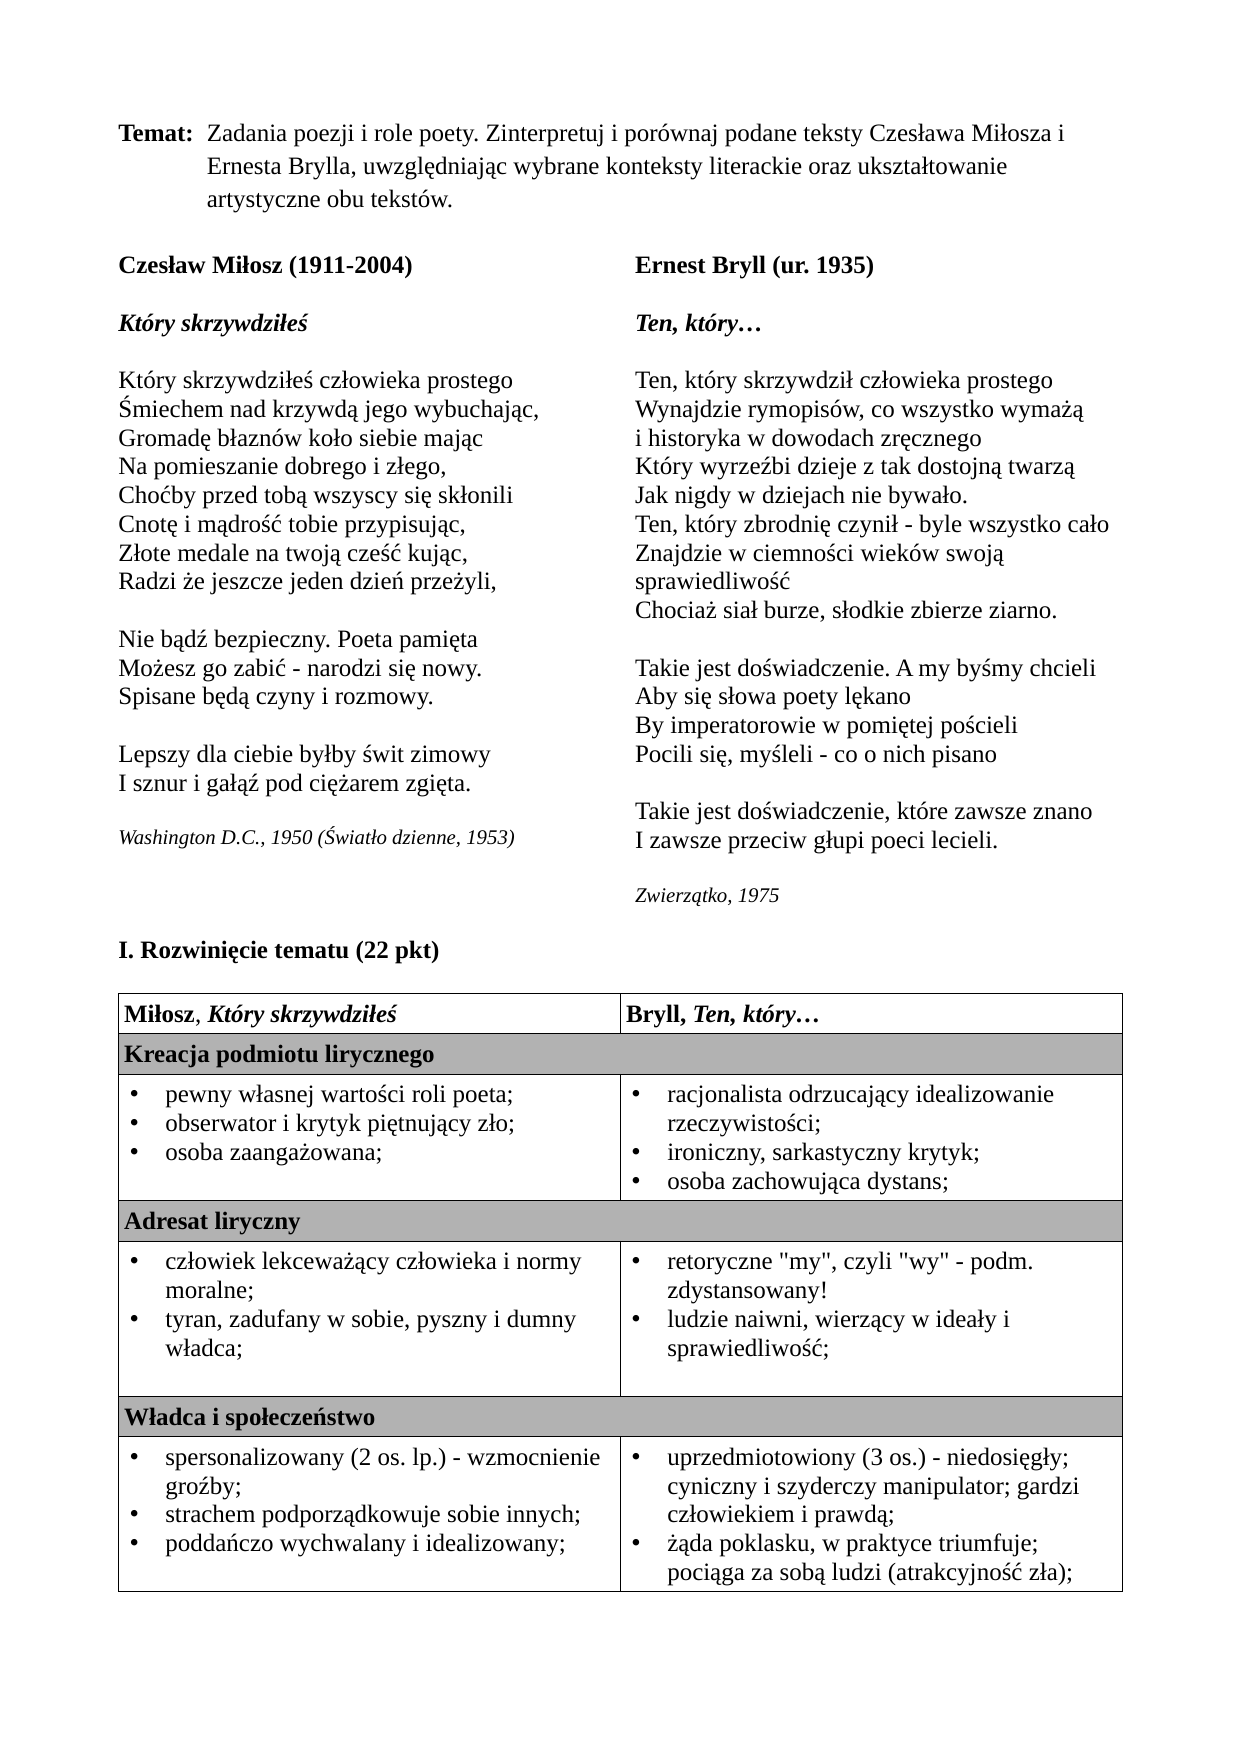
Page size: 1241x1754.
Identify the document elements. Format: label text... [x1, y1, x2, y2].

table_cell racjonalista odrzucający idealizowanie rzeczywistości; ironiczny, sarkastyczny krytyk; osoba zachowująca dystans; [621, 1075, 1122, 1200]
text Czesław Miłosz (1911-2004) [118, 250, 605, 279]
text Cnotę i mądrość tobie przypisując, [118, 509, 605, 538]
text Zadania poezji i role poety. Zinterpretuj i porównaj podane teksty Czesława Miłosza i Ernesta Brylla, uwzględniając wybrane konteksty literackie oraz ukształtowanie artystyczne obu tekstów. [207, 118, 1122, 213]
text Zwierzątko, 1975 [635, 883, 1122, 907]
table_cell Władca i społeczeństwo [119, 1397, 1122, 1436]
text i historyka w dowodach zręcznego [635, 423, 1122, 451]
text Ten, który zbrodnię czynił - byle wszystko cało [635, 509, 1122, 538]
text Takie jest doświadczenie. A my byśmy chcieli [635, 653, 1122, 681]
table_cell uprzedmiotowiony (3 os.) - niedosięgły; cyniczny i szyderczy manipulator; gardzi człowiekiem i prawdą; żąda poklasku, w praktyce triumfuje; pociąga za sobą ludzi (atrakcyjność zła); [621, 1437, 1122, 1591]
text Gromadę błaznów koło siebie mając [118, 423, 605, 451]
text Wynajdzie rymopisów, co wszystko wymażą [635, 394, 1122, 423]
table_header Bryll, Ten, który… [621, 994, 1122, 1033]
text Ernest Bryll (ur. 1935) [635, 250, 1122, 279]
text I sznur i gałąź pod ciężarem zgięta. [118, 768, 605, 796]
text Złote medale na twoją cześć kując, [118, 538, 605, 566]
text Ten, który… [635, 308, 1122, 336]
text Lepszy dla ciebie byłby świt zimowy [118, 739, 605, 768]
text Ten, który skrzywdził człowieka prostego [635, 365, 1122, 394]
table_cell spersonalizowany (2 os. lp.) - wzmocnienie groźby; strachem podporządkowuje sobie innych; poddańczo wychwalany i idealizowany; [119, 1437, 620, 1591]
text Spisane będą czyny i rozmowy. [118, 681, 605, 710]
text Choćby przed tobą wszyscy się skłonili [118, 480, 605, 509]
text I zawsze przeciw głupi poeci lecieli. [635, 825, 1122, 854]
table_header Miłosz, Który skrzywdziłeś [119, 994, 620, 1033]
text Śmiechem nad krzywdą jego wybuchając, [118, 394, 605, 423]
text Pocili się, myśleli - co o nich pisano [635, 739, 1122, 768]
text Nie bądź bezpieczny. Poeta pamięta [118, 624, 605, 653]
table_cell Kreacja podmiotu lirycznego [119, 1034, 1122, 1074]
text Aby się słowa poety lękano [635, 681, 1122, 710]
table_cell Adresat liryczny [119, 1201, 1122, 1241]
text Takie jest doświadczenie, które zawsze znano [635, 796, 1122, 825]
text Który wyrzeźbi dzieje z tak dostojną twarzą [635, 451, 1122, 480]
text Radzi że jeszcze jeden dzień przeżyli, [118, 566, 605, 595]
table_cell człowiek lekceważący człowieka i normy moralne; tyran, zadufany w sobie, pyszny i dumny władca; [119, 1242, 620, 1396]
table_cell pewny własnej wartości roli poeta; obserwator i krytyk piętnujący zło; osoba zaangażowana; [119, 1075, 620, 1200]
text Na pomieszanie dobrego i złego, [118, 451, 605, 480]
text Znajdzie w ciemności wieków swoją sprawiedliwość [635, 538, 1122, 595]
text Chociaż siał burze, słodkie zbierze ziarno. [635, 595, 1122, 624]
text Temat: [118, 118, 207, 147]
text By imperatorowie w pomiętej pościeli [635, 710, 1122, 739]
text Możesz go zabić - narodzi się nowy. [118, 653, 605, 681]
text Który skrzywdziłeś człowieka prostego [118, 365, 605, 394]
text Jak nigdy w dziejach nie bywało. [635, 480, 1122, 509]
table_cell retoryczne "my", czyli "wy" - podm. zdystansowany! ludzie naiwni, wierzący w ideały i sprawiedliwość; [621, 1242, 1122, 1396]
text I. Rozwinięcie tematu (22 pkt) [118, 936, 1122, 964]
text Który skrzywdziłeś [118, 308, 605, 336]
text Washington D.C., 1950 (Światło dzienne, 1953) [118, 825, 605, 849]
